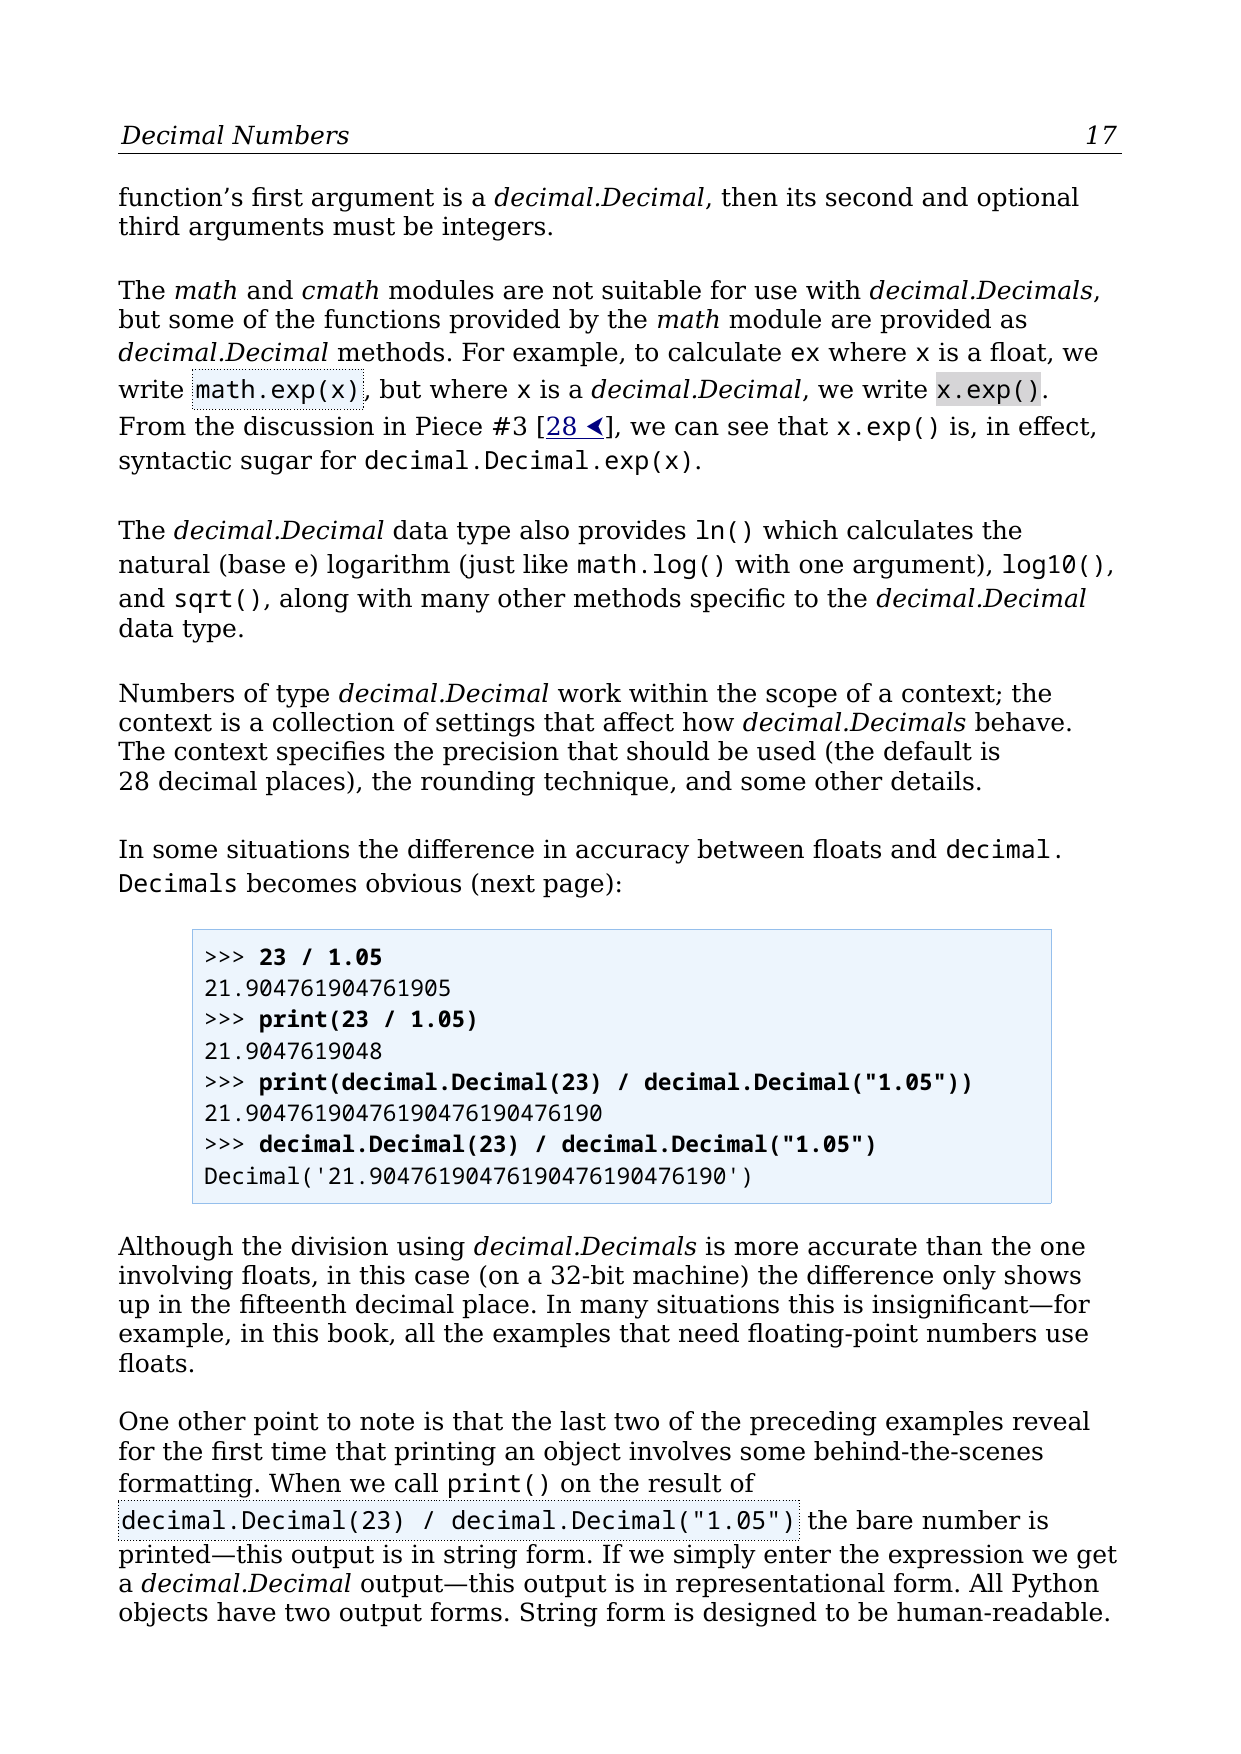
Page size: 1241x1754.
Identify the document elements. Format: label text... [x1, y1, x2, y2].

text Numbers of type decimal.Decimal work within the scope of a context; the context is a collection of settings that affect how decimal.Decimals behave. The context specifies the precision that should be used (the default is 28 decimal places), the rounding technique, and some other details. [118, 679, 1122, 796]
text >>> decimal.Decimal(23) / decimal.Decimal("1.05") [193, 1116, 1051, 1148]
text >>> 23 / 1.05 [193, 930, 1051, 960]
text >>> print(decimal.Decimal(23) / decimal.Decimal("1.05")) [193, 1054, 1051, 1085]
text The math and cmath modules are not suitable for use with decimal.Decimals, but some of the functions provided by the math module are provided as decimal.Decimal methods. For example, to calculate ex where x is a float, we write math.exp(x), but where x is a decimal.Decimal, we write x.exp(). From the discussion in Piece #3 [28 ⮜], we can see that x.exp() is, in effect, syntactic sugar for decimal.Decimal.exp(x). [118, 276, 1122, 477]
text Decimal('21.90476190476190476190476190') [193, 1148, 1051, 1203]
text function’s first argument is a decimal.Decimal, then its second and optional third arguments must be integers. [118, 183, 1122, 241]
text In some situations the difference in accuracy between floats and decimal. Decimals becomes obvious (next page): [118, 831, 1122, 899]
text 21.90476190476190476190476190 [193, 1085, 1051, 1116]
text 21.9047619048 [193, 1023, 1051, 1054]
text 21.904761904761905 [193, 960, 1051, 991]
text The decimal.Decimal data type also provides ln() which calculates the natural (base e) logarithm (just like math.log() with one argument), log10(), and sqrt(), along with many other methods specific to the decimal.Decimal data type. [118, 512, 1122, 644]
text >>> print(23 / 1.05) [193, 991, 1051, 1023]
text Although the division using decimal.Decimals is more accurate than the one involving floats, in this case (on a 32-bit machine) the difference only shows up in the fifteenth decimal place. In many situations this is insignificant—for example, in this book, all the examples that need floating-point numbers use floats. [118, 1232, 1122, 1378]
text One other point to note is that the last two of the preceding examples reveal for the first time that printing an object involves some behind-the-scenes formatting. When we call print() on the result of decimal.Decimal(23) / decimal.Decimal("1.05") the bare number is printed—this output is in string form. If we simply enter the expression we get a decimal.Decimal output—this output is in representational form. All Python objects have two output forms. String form is designed to be human-readable. [118, 1407, 1122, 1627]
